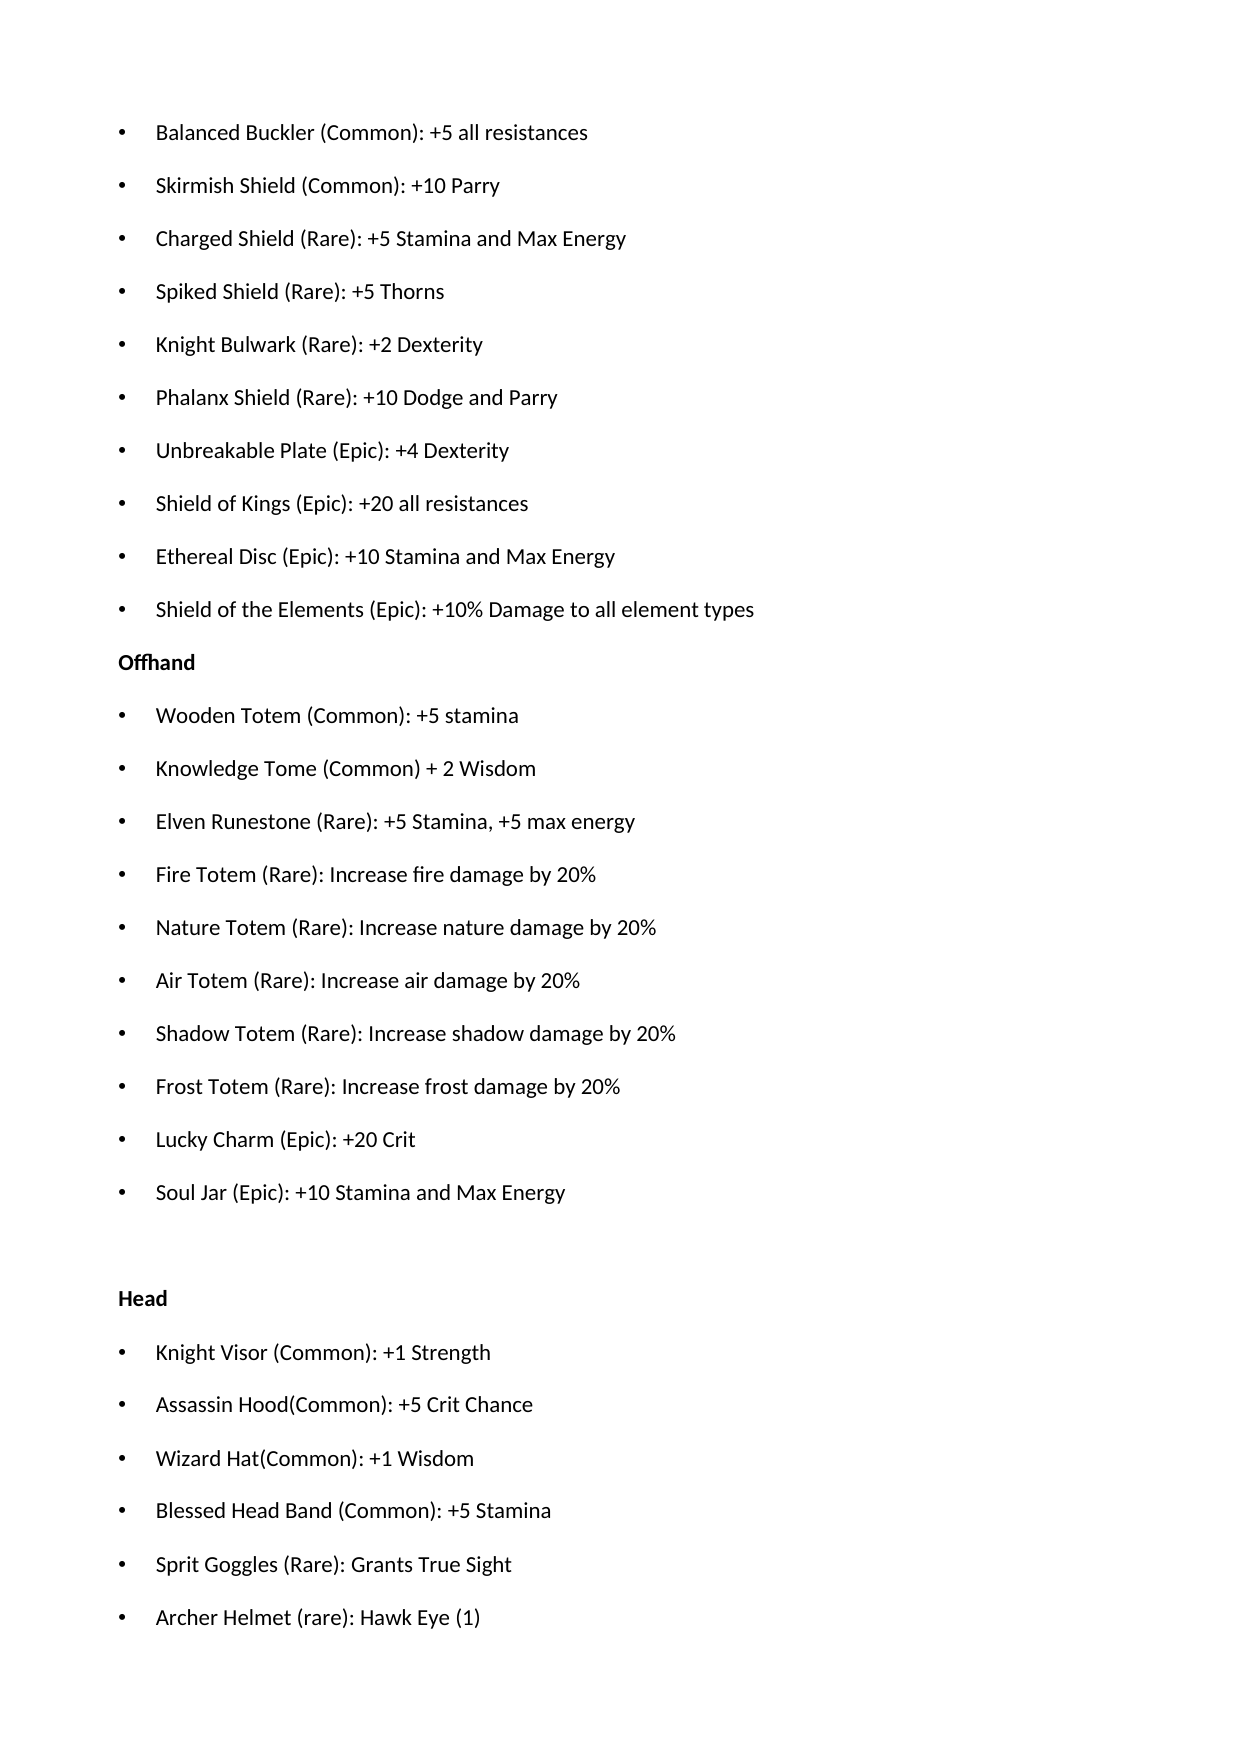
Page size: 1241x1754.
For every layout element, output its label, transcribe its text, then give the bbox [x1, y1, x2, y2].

list Elven Runestone (Rare): +5 Stamina, +5 max energy [81, 807, 1122, 835]
list Unbreakable Plate (Epic): +4 Dexterity [81, 436, 1122, 464]
list Archer Helmet (rare): Hawk Eye (1) [81, 1603, 1122, 1631]
list Nature Totem (Rare): Increase nature damage by 20% [81, 913, 1122, 941]
list Sprit Goggles (Rare): Grants True Sight [81, 1550, 1122, 1578]
list Air Totem (Rare): Increase air damage by 20% [81, 966, 1122, 994]
list Shield of Kings (Epic): +20 all resistances [81, 489, 1122, 517]
list Shield of the Elements (Epic): +10% Damage to all element types [81, 595, 1122, 623]
list Wooden Totem (Common): +5 stamina [81, 701, 1122, 729]
list Knowledge Tome (Common) + 2 Wisdom [81, 754, 1122, 782]
list Balanced Buckler (Common): +5 all resistances [81, 118, 1122, 146]
list Lucky Charm (Epic): +20 Crit [81, 1126, 1122, 1153]
list Phalanx Shield (Rare): +10 Dodge and Parry [81, 383, 1122, 411]
list Blessed Head Band (Common): +5 Stamina [81, 1497, 1122, 1525]
list Assassin Hood(Common): +5 Crit Chance [81, 1391, 1122, 1419]
list Spiked Shield (Rare): +5 Thorns [81, 277, 1122, 305]
text Head [118, 1284, 1122, 1313]
list Knight Bulwark (Rare): +2 Dexterity [81, 330, 1122, 358]
list Fire Totem (Rare): Increase fire damage by 20% [81, 860, 1122, 888]
list Ethereal Disc (Epic): +10 Stamina and Max Energy [81, 542, 1122, 570]
list Shadow Totem (Rare): Increase shadow damage by 20% [81, 1019, 1122, 1047]
list Knight Visor (Common): +1 Strength [81, 1338, 1122, 1366]
list Frost Totem (Rare): Increase frost damage by 20% [81, 1072, 1122, 1101]
list Charged Shield (Rare): +5 Stamina and Max Energy [81, 224, 1122, 252]
list Soul Jar (Epic): +10 Stamina and Max Energy [81, 1178, 1122, 1207]
list Wizard Hat(Common): +1 Wisdom [81, 1444, 1122, 1472]
list Skirmish Shield (Common): +10 Parry [81, 171, 1122, 199]
text Offhand [118, 648, 1122, 676]
